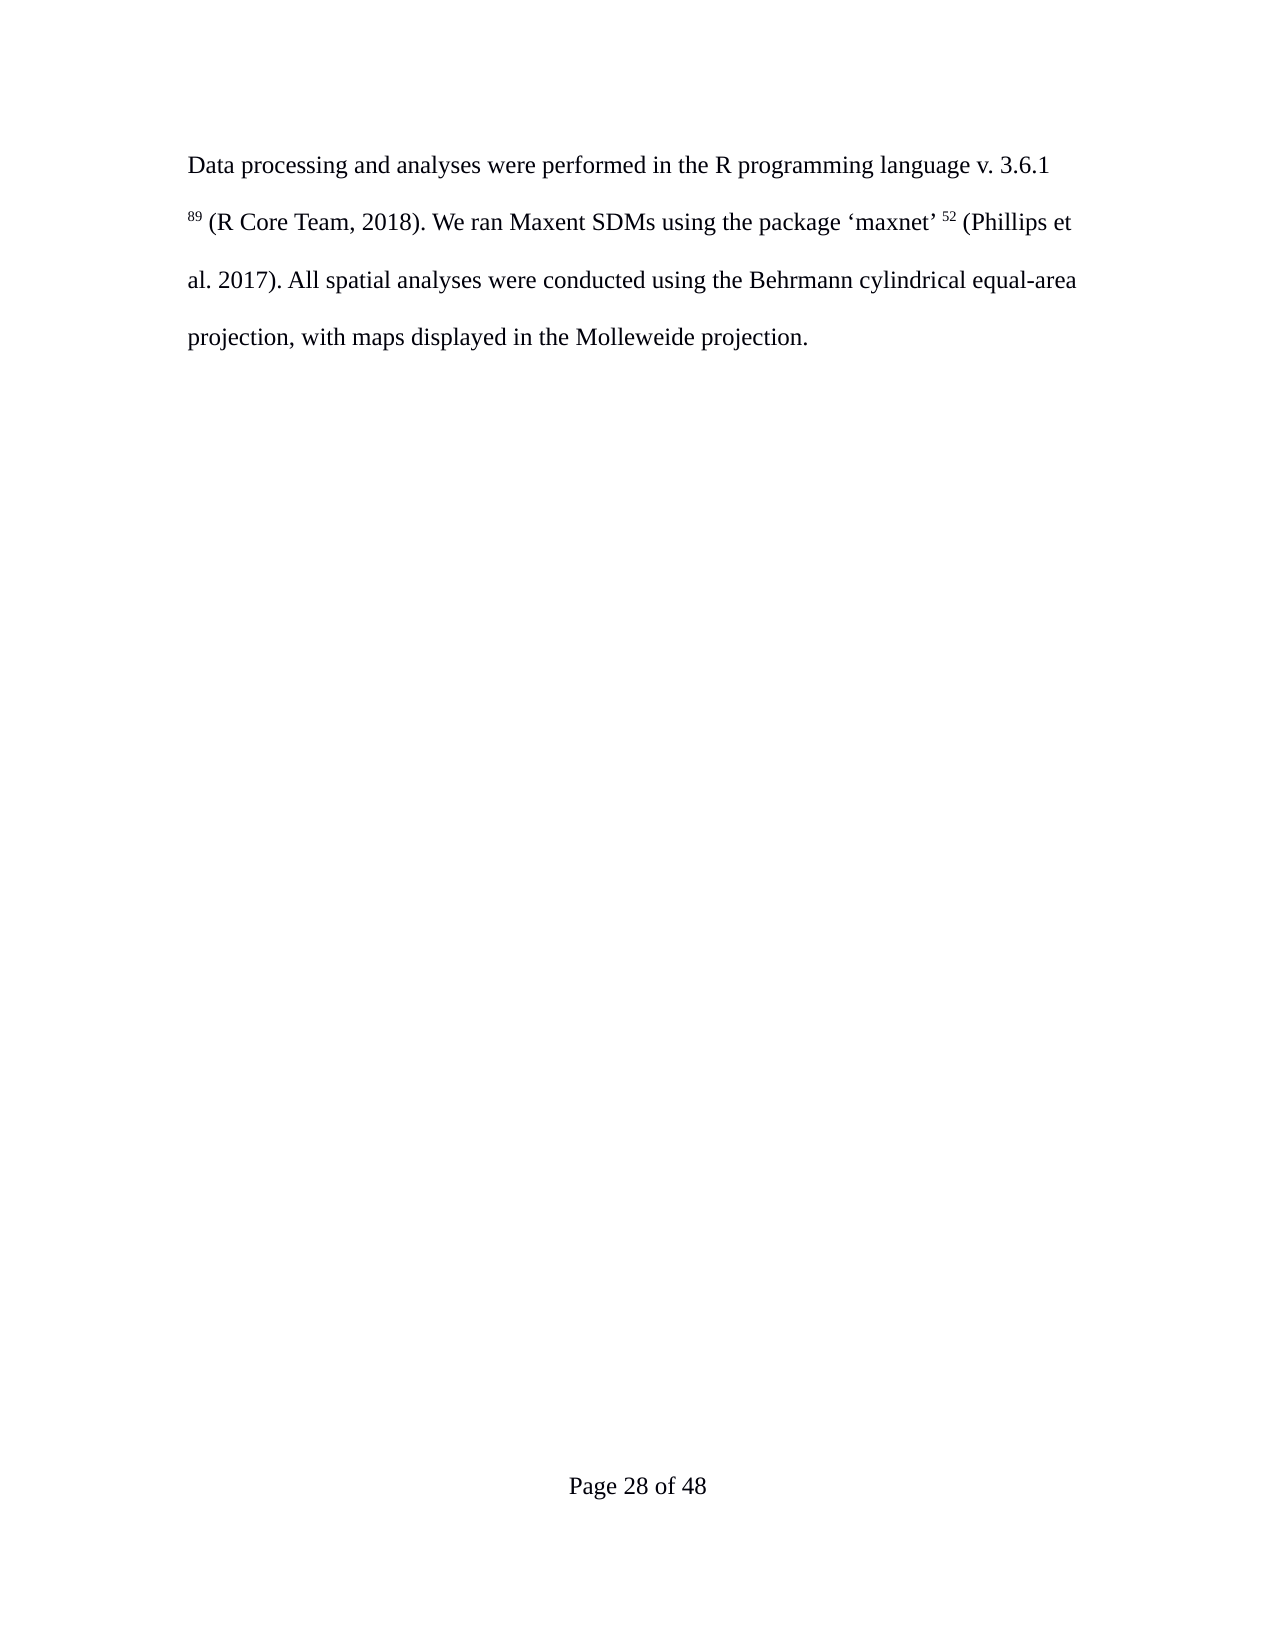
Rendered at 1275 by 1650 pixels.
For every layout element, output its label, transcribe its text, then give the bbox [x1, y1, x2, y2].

text Data processing and analyses were performed in the R programming language v. 3.6.1 89⁠ (R Core Team, 2018). We ran Maxent SDMs using the package ‘maxnet’ 52⁠ (Phillips et al. 2017). All spatial analyses were conducted using the Behrmann cylindrical equal-area projection, with maps displayed in the Molleweide projection. [187, 150, 1087, 351]
